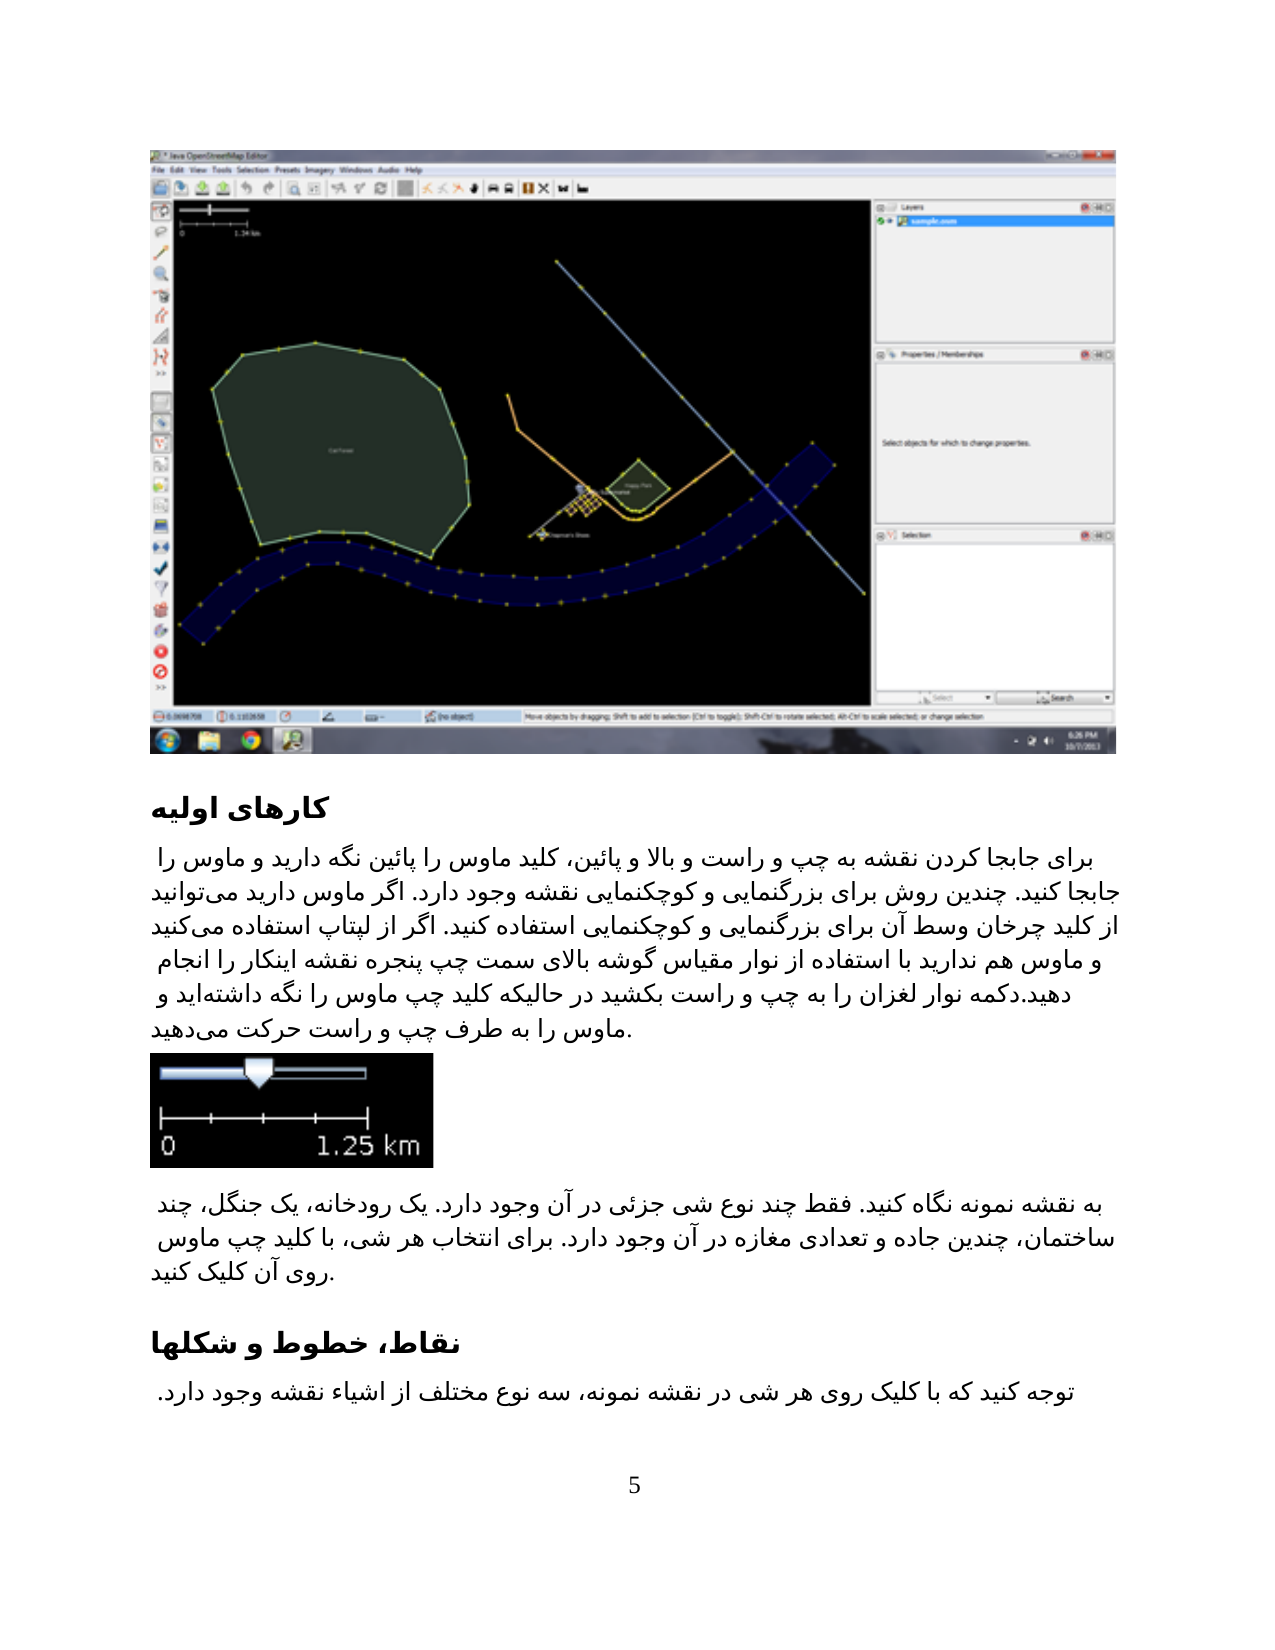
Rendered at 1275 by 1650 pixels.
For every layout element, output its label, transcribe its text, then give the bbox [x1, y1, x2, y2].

subtitle نقاط، خطوط و شکلها [150, 1322, 1125, 1362]
text توجه کنید که با کلیک روی هر شی در نقشه نمونه، سه نوع مختلف از اشیاء نقشه وجود دارد. نقاطريال خطوط و شکل‌ها. نقطه‌ها یک محل منفرد هستند که با نماد خودشان نشان داده می‌شوند، در این نقشه نمونه دو نقطه وجود دارد یکی مغازه کفش‌فروشی و دیگری یک سوپرمارکت. مغازه کفش‌فروشی با نماد کفش و سوپرمارکت با نماد سبد خرید نشان داده شده است. در این نقشه همچنین چندین خط وجود دارد که نشان دهنده جاده‌ها می‌باشند. اگر دقیق نگاه کنید می‌بینید که در این خطوط نقطه نیز وجود دارد. این نقطه‌ها هیچ نمادی روی خودشان ندارند و هیچگونه اطلاعاتی همراه آنها نمی‌باشد اما کمک می‌کنند تا محل خط مشخص شود. بالاخره، چندین شکل در این نقشه وجود داردکه مکانهای مختلفی را نشان می‌دهند – یک جنگل، یک رودخانه، یک پارک و چندین ساختمان. هر شکل یک محوطه مانند مزرعه و یا ساختمان را نشان می‌دهد. یک شکل دقیقاً شبیه خط است – تنها فرقشان این است که که این خط به همانجایی ختم می‌شود که شروع شده است. [150, 1374, 1125, 1408]
picture [150, 1053, 434, 1168]
text به نقشه نمونه نگاه کنید. فقط چند نوع شی جزئی در آن وجود دارد. یک رودخانه، یک جنگل، چند ساختمان، چندین جاده و تعدادی مغازه در آن وجود دارد. برای انتخاب هر شی، با کلید چپ ماوس روی آن کلیک کنید. [150, 1186, 1125, 1288]
subtitle کارهای اولیه [150, 788, 1125, 827]
picture [150, 150, 1117, 754]
text برای جابجا کردن نقشه به چپ و راست و بالا و پائین، کلید ماوس را پائین نگه دارید و ماوس را جابجا کنید. چندین روش برای بزرگنمایی و کوچکنمایی نقشه وجود دارد. اگر ماوس دارید می‌توانید از کلید چرخان وسط آن برای بزرگنمایی و کوچکنمایی استفاده کنید. اگر از لپتاپ استفاده می‌کنید و ماوس هم ندارید با استفاده از نوار مقیاس گوشه بالای سمت چپ پنجره نقشه اینکار را انجام دهید.دکمه نوار لغزان را به چپ و راست بکشید در حالیکه کلید چپ ماوس را نگه داشته‌اید و ماوس را به طرف چپ و راست حرکت می‌دهید. [150, 840, 1125, 1044]
